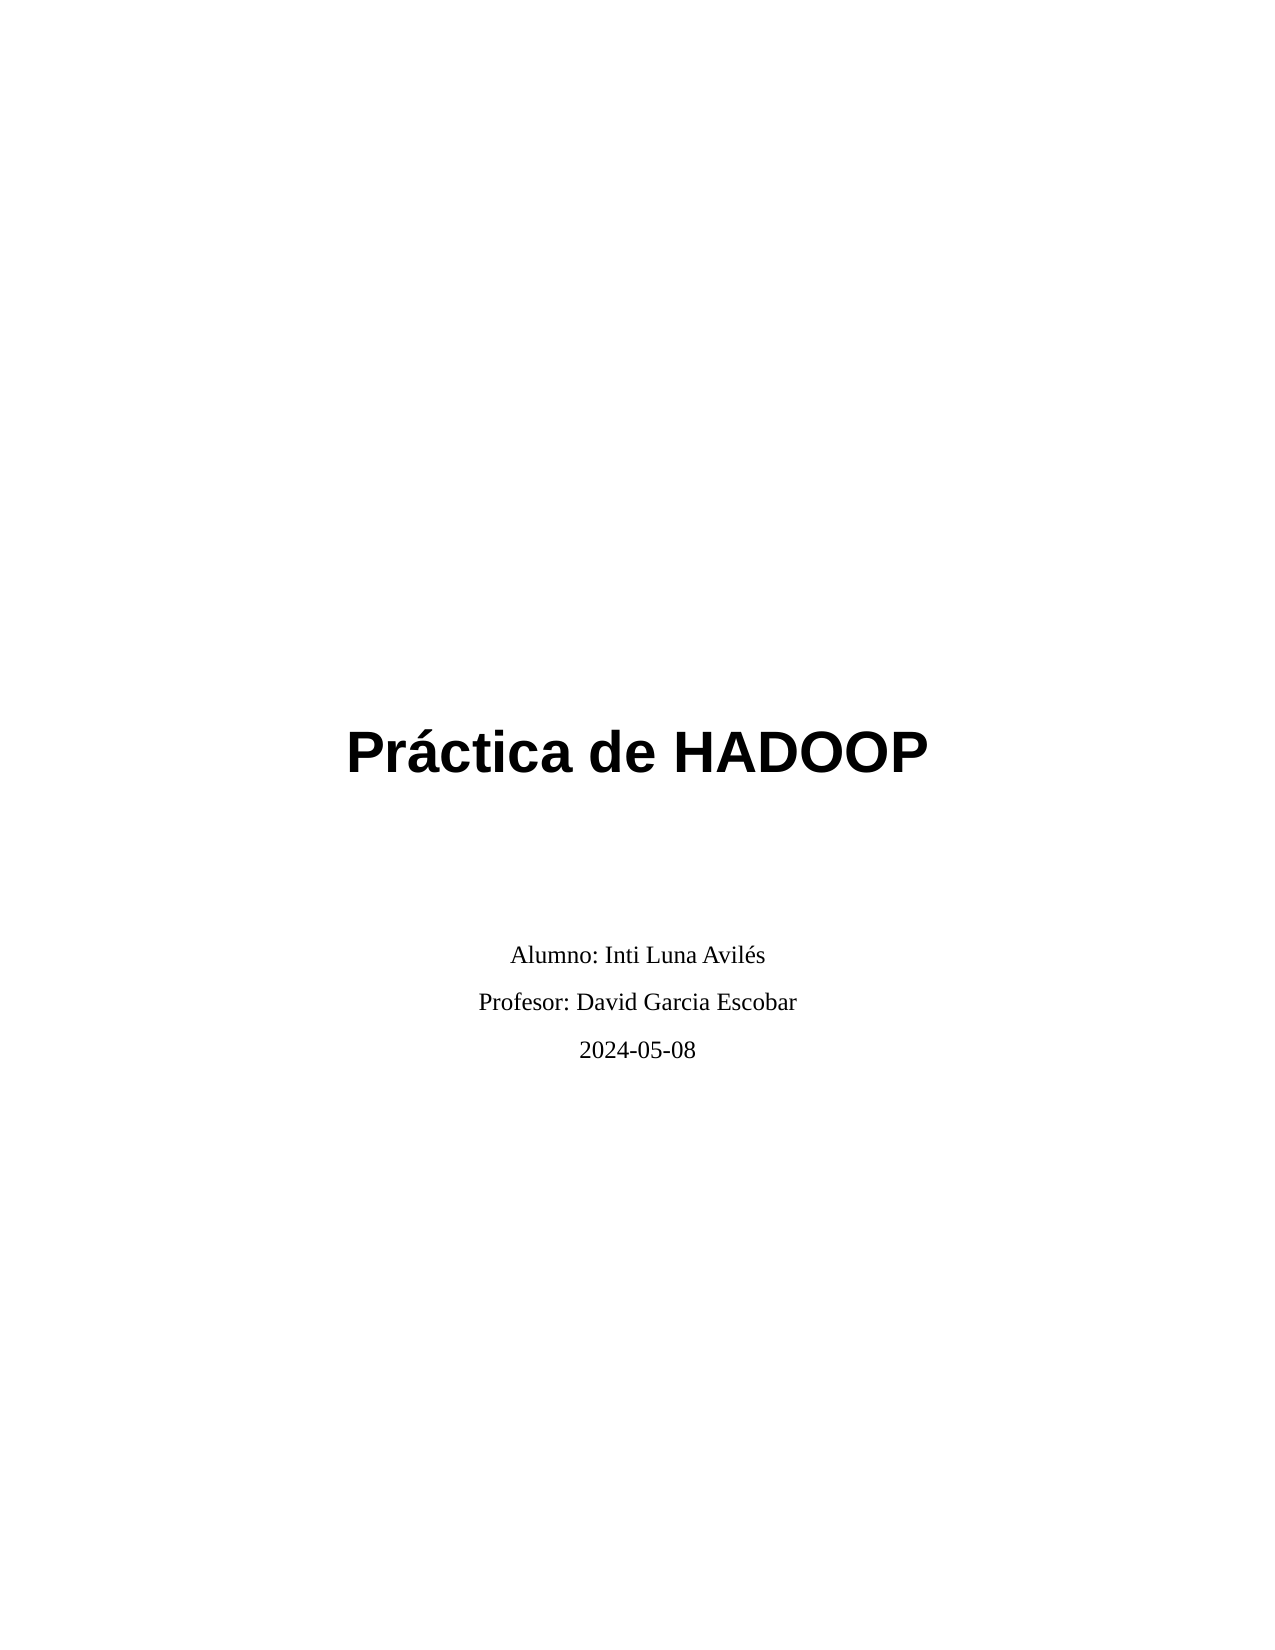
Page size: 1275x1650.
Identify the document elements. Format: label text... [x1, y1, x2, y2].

title Práctica de HADOOP [118, 717, 1157, 784]
text 2024-05-08 [118, 1035, 1157, 1064]
text Profesor: David Garcia Escobar [118, 987, 1157, 1016]
text Alumno: Inti Luna Avilés [118, 940, 1157, 968]
